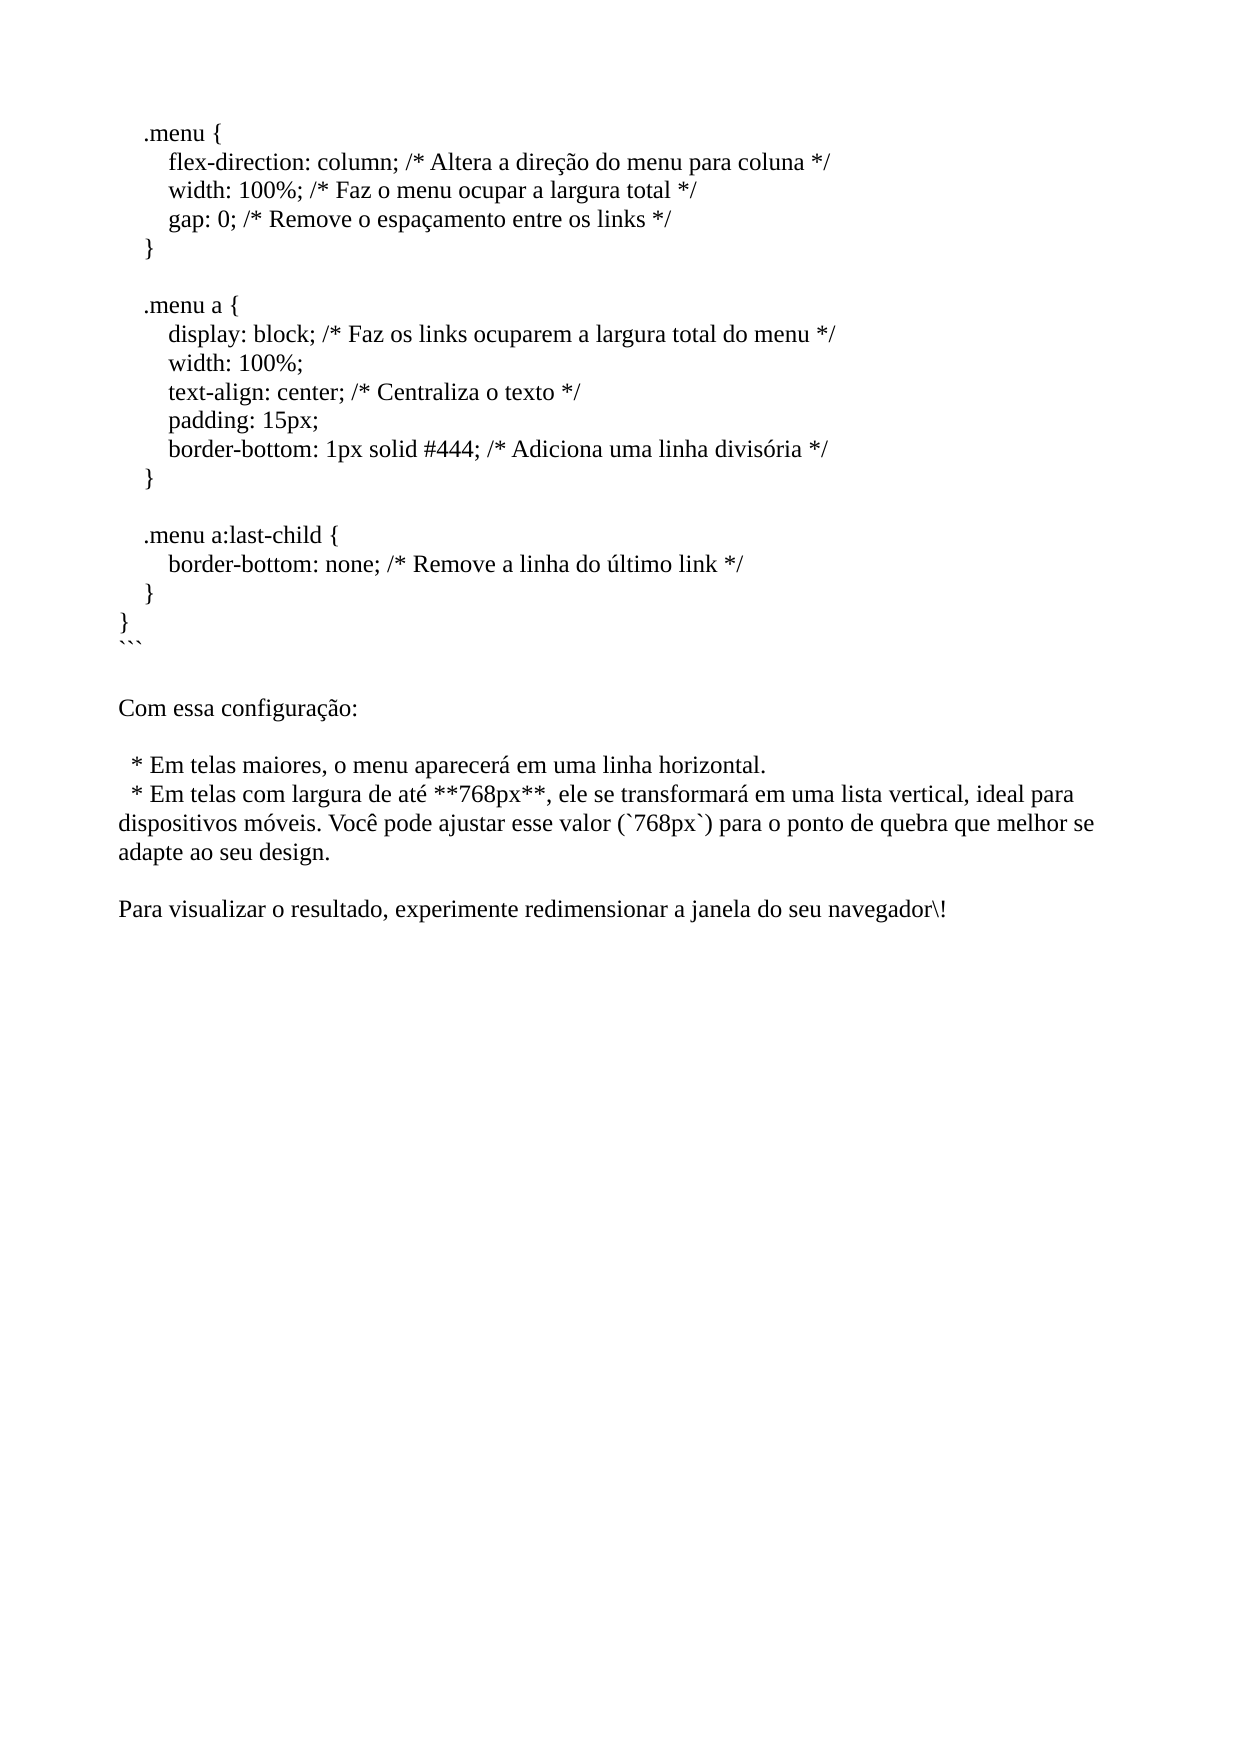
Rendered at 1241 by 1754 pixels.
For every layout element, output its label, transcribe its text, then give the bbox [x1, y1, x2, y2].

text width: 100%; [118, 348, 1122, 377]
text Com essa configuração: [118, 693, 1122, 722]
text Para visualizar o resultado, experimente redimensionar a janela do seu navegador\! [118, 894, 1122, 923]
text } [118, 607, 1122, 636]
text .menu { [118, 118, 1122, 147]
text ``` [118, 636, 1122, 664]
text } [118, 463, 1122, 492]
text * Em telas com largura de até **768px**, ele se transformará em uma lista vertical, ideal para dispositivos móveis. Você pode ajustar esse valor (`768px`) para o ponto de quebra que melhor se adapte ao seu design. 📱 [118, 779, 1122, 866]
text * Em telas maiores, o menu aparecerá em uma linha horizontal. [118, 751, 1122, 779]
text width: 100%; /* Faz o menu ocupar a largura total */ [118, 176, 1122, 204]
text flex-direction: column; /* Altera a direção do menu para coluna */ [118, 147, 1122, 176]
text border-bottom: none; /* Remove a linha do último link */ [118, 549, 1122, 578]
text padding: 15px; [118, 406, 1122, 434]
text gap: 0; /* Remove o espaçamento entre os links */ [118, 204, 1122, 233]
text } [118, 578, 1122, 607]
text display: block; /* Faz os links ocuparem a largura total do menu */ [118, 319, 1122, 348]
text border-bottom: 1px solid #444; /* Adiciona uma linha divisória */ [118, 434, 1122, 463]
text } [118, 233, 1122, 262]
text .menu a { [118, 291, 1122, 319]
text .menu a:last-child { [118, 521, 1122, 549]
text text-align: center; /* Centraliza o texto */ [118, 377, 1122, 406]
